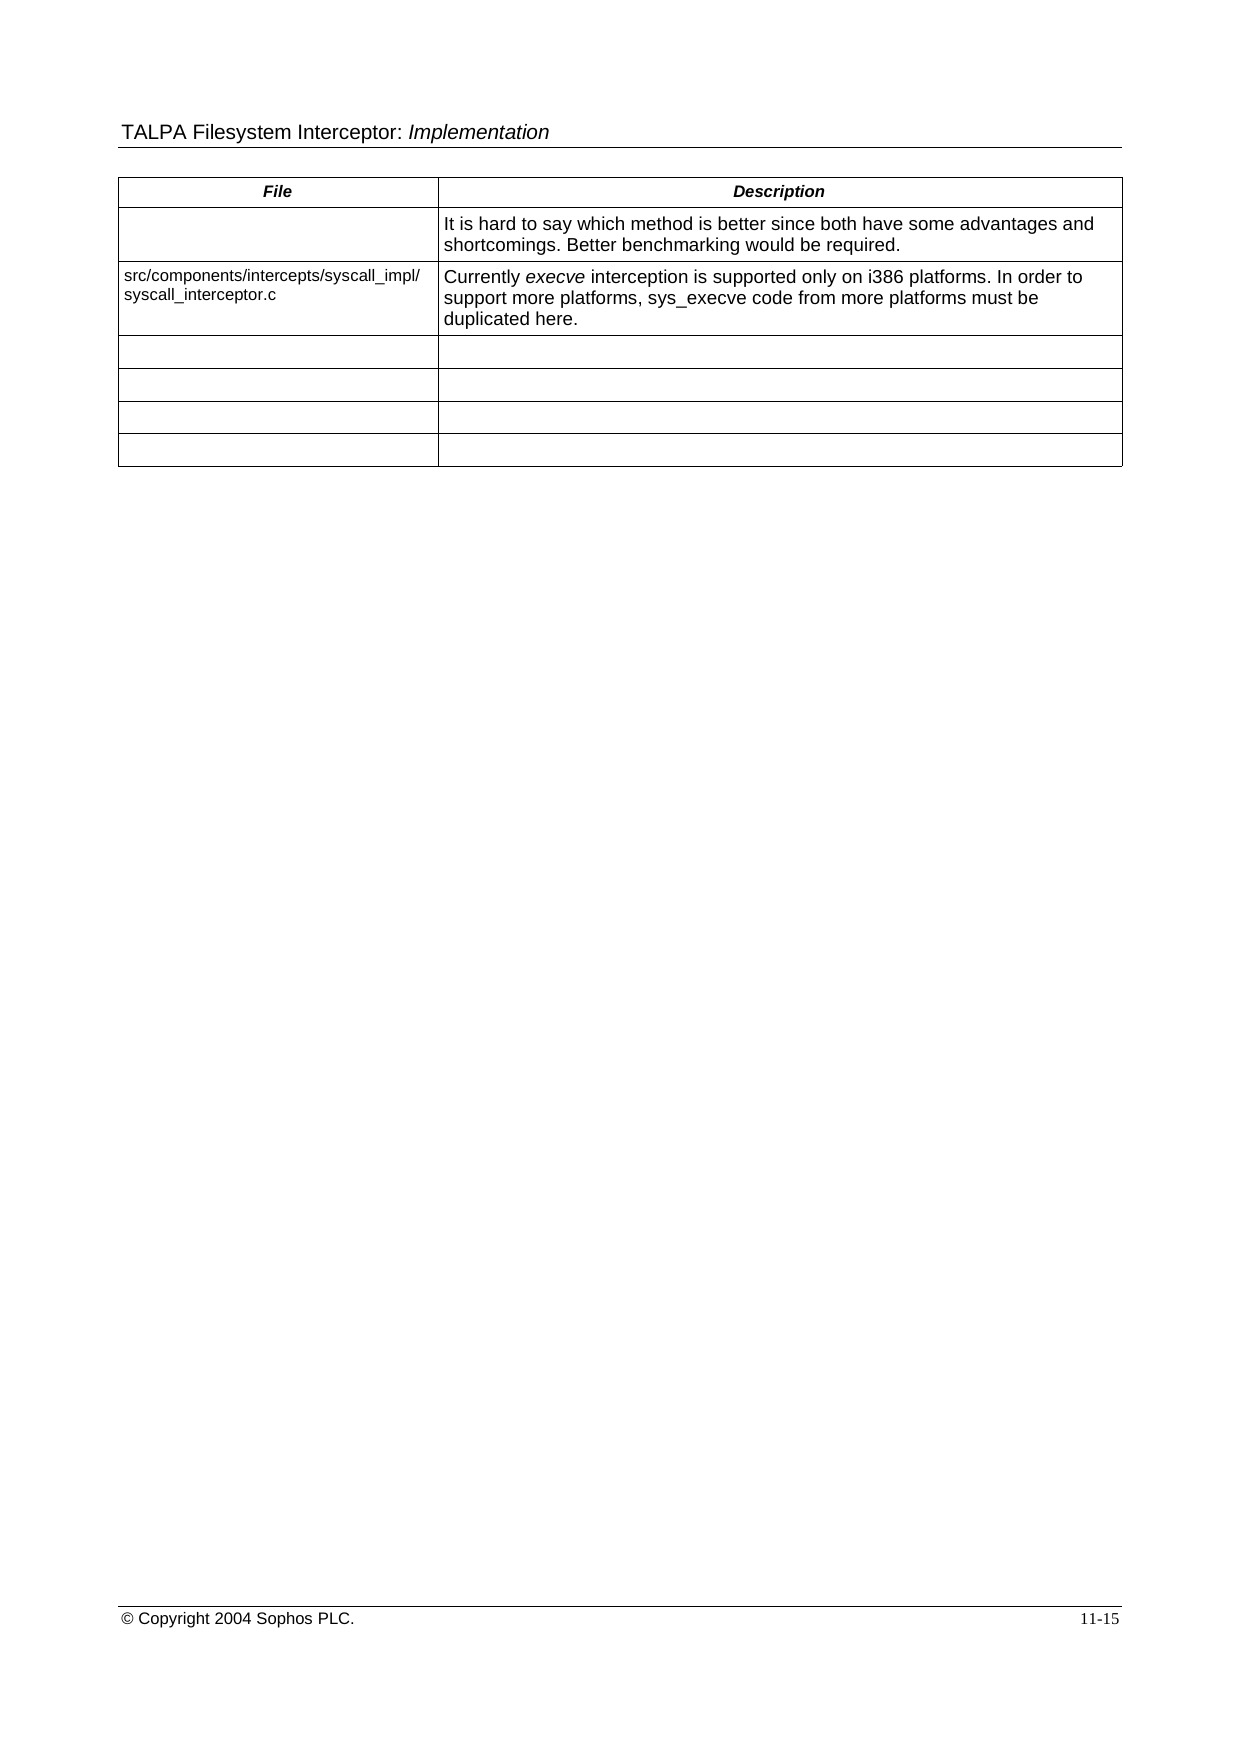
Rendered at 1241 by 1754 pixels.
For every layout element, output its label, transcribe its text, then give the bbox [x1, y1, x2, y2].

table_cell [119, 434, 438, 466]
table_cell Currently execve interception is supported only on i386 platforms. In order to support more platforms, sys_execve code from more platforms must be duplicated here. [439, 262, 1122, 335]
table_cell [119, 369, 438, 401]
table_cell [439, 402, 1122, 433]
table_header Description [439, 178, 1122, 207]
table_cell [119, 336, 438, 368]
table_cell [439, 369, 1122, 401]
table_cell It is hard to say which method is better since both have some advantages and shortcomings. Better benchmarking would be required. [439, 208, 1122, 261]
table_header File [119, 178, 438, 207]
table_cell [119, 402, 438, 433]
table_cell [439, 434, 1122, 466]
table_cell [439, 336, 1122, 368]
table_cell [119, 208, 438, 261]
table_cell src/components/intercepts/syscall_impl/syscall_interceptor.c [119, 262, 438, 335]
